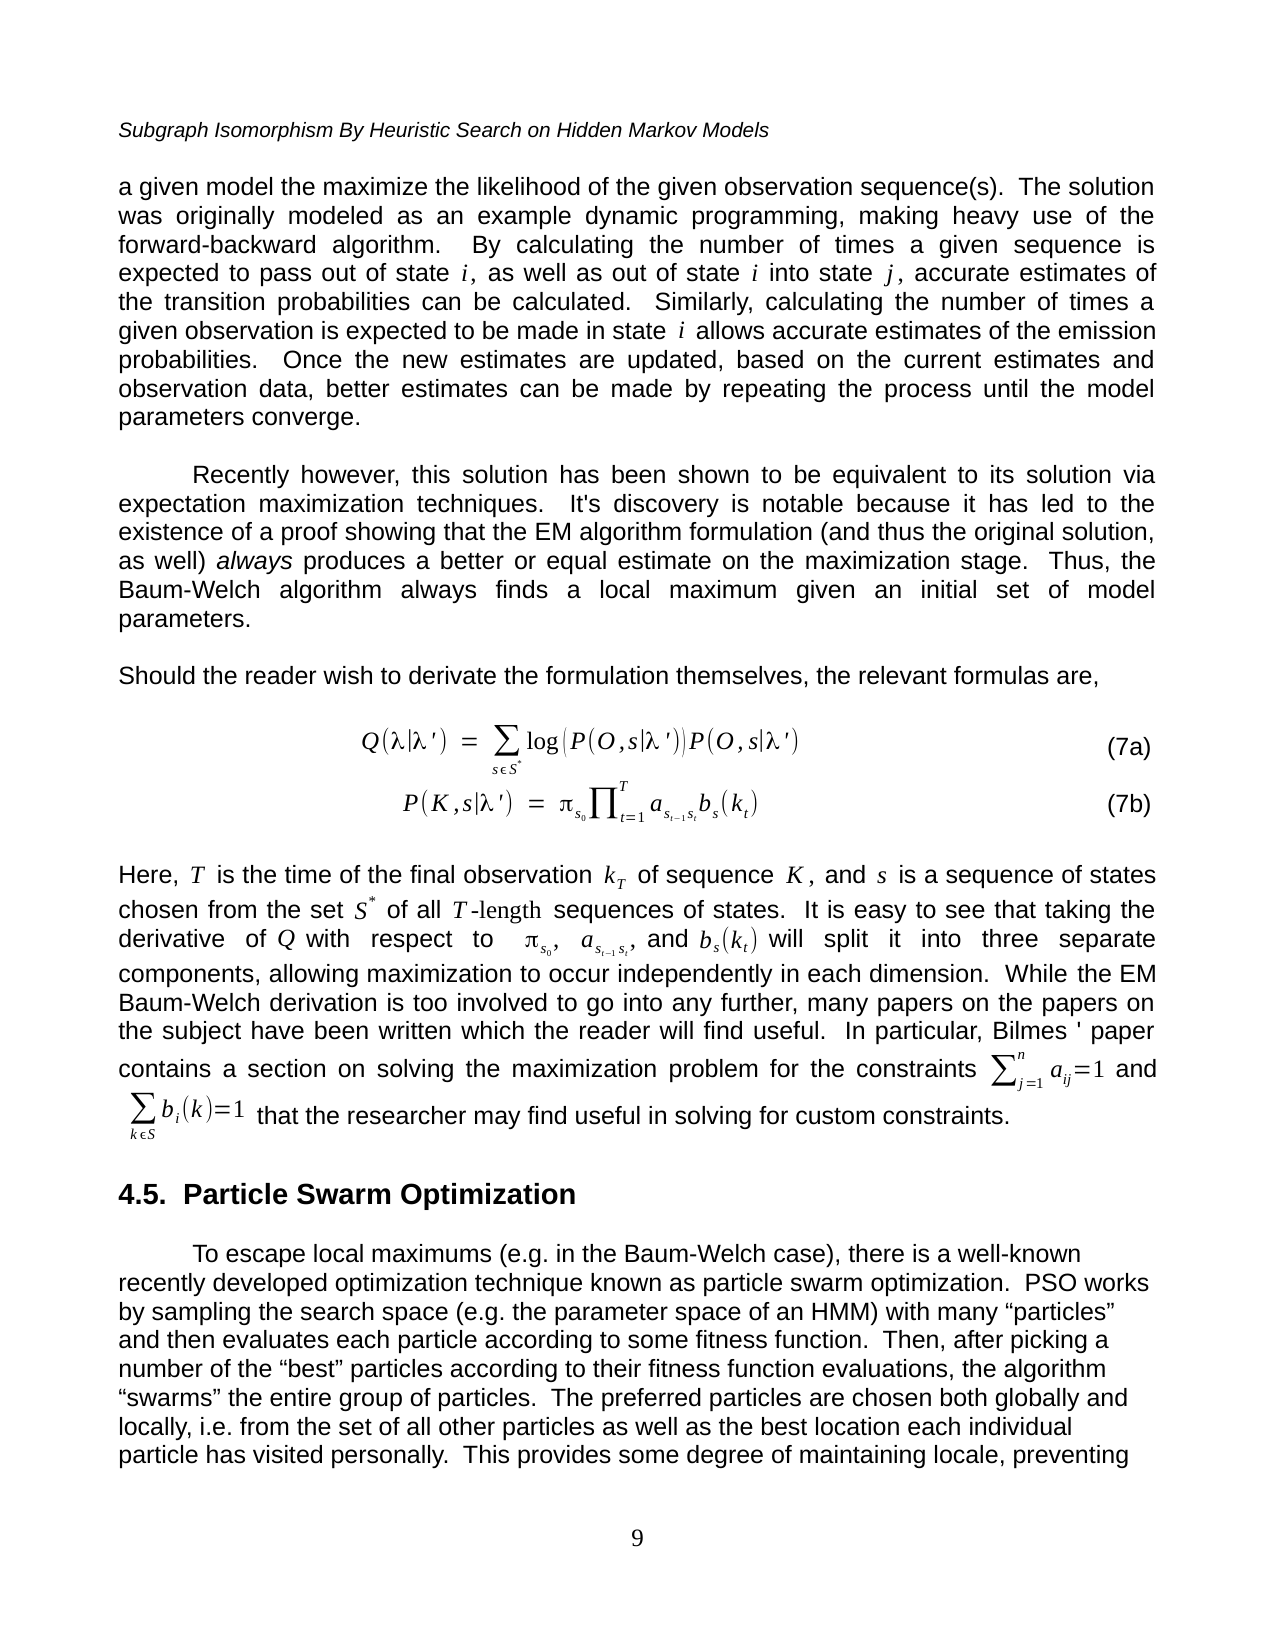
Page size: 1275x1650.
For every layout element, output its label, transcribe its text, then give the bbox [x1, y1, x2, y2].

table_header (7a) (7b) [1041, 719, 1157, 831]
text a given model the maximize the likelihood of the given observation sequence(s). The solution was originally modeled as an example dynamic programming, making heavy use of the forward-backward algorithm. By calculating the number of times a given sequence is expected to pass out of stateas well as out of stateinto stateaccurate estimates of the transition probabilities can be calculated. Similarly, calculating the number of times a given observation is expected to be made in stateallows accurate estimates of the emission probabilities. Once the new estimates are updated, based on the current estimates and observation data, better estimates can be made by repeating the process until the model parameters converge. [118, 172, 1157, 431]
text To escape local maximums (e.g. in the Baum-Welch case), there is a well-known recently developed optimization technique known as particle swarm optimization. PSO works by sampling the search space (e.g. the parameter space of an HMM) with many “particles” and then evaluates each particle according to some fitness function. Then, after picking a number of the “best” particles according to their fitness function evaluations, the algorithm “swarms” the entire group of particles. The preferred particles are chosen both globally and locally, i.e. from the set of all other particles as well as the best location each individual particle has visited personally. This provides some degree of maintaining locale, preventing [118, 1239, 1157, 1469]
text Should the reader wish to derivate the formulation themselves, the relevant formulas are, [118, 661, 1157, 690]
text 4.5. Particle Swarm Optimization [118, 1143, 1157, 1210]
text Recently however, this solution has been shown to be equivalent to its solution via expectation maximization techniques. It's discovery is notable because it has led to the existence of a proof showing that the EM algorithm formulation (and thus the original solution, as well) always produces a better or equal estimate on the maximization stage. Thus, the Baum-Welch algorithm always finds a local maximum given an initial set of model parameters. [118, 460, 1157, 632]
text Here,is the time of the final observationof sequenceandis a sequence of states chosen from the setof allsequences of states. It is easy to see that taking the derivative ofwith respect to andwill split it into three separate components, allowing maximization to occur independently in each dimension. While the EM Baum-Welch derivation is too involved to go into any further, many papers on the papers on the subject have been written which the reader will find useful. In particular, Bilmes ' paper contains a section on solving the maximization problem for the constraintsand that the researcher may find useful in solving for custom constraints. [118, 860, 1157, 1143]
table_header [118, 719, 1041, 831]
